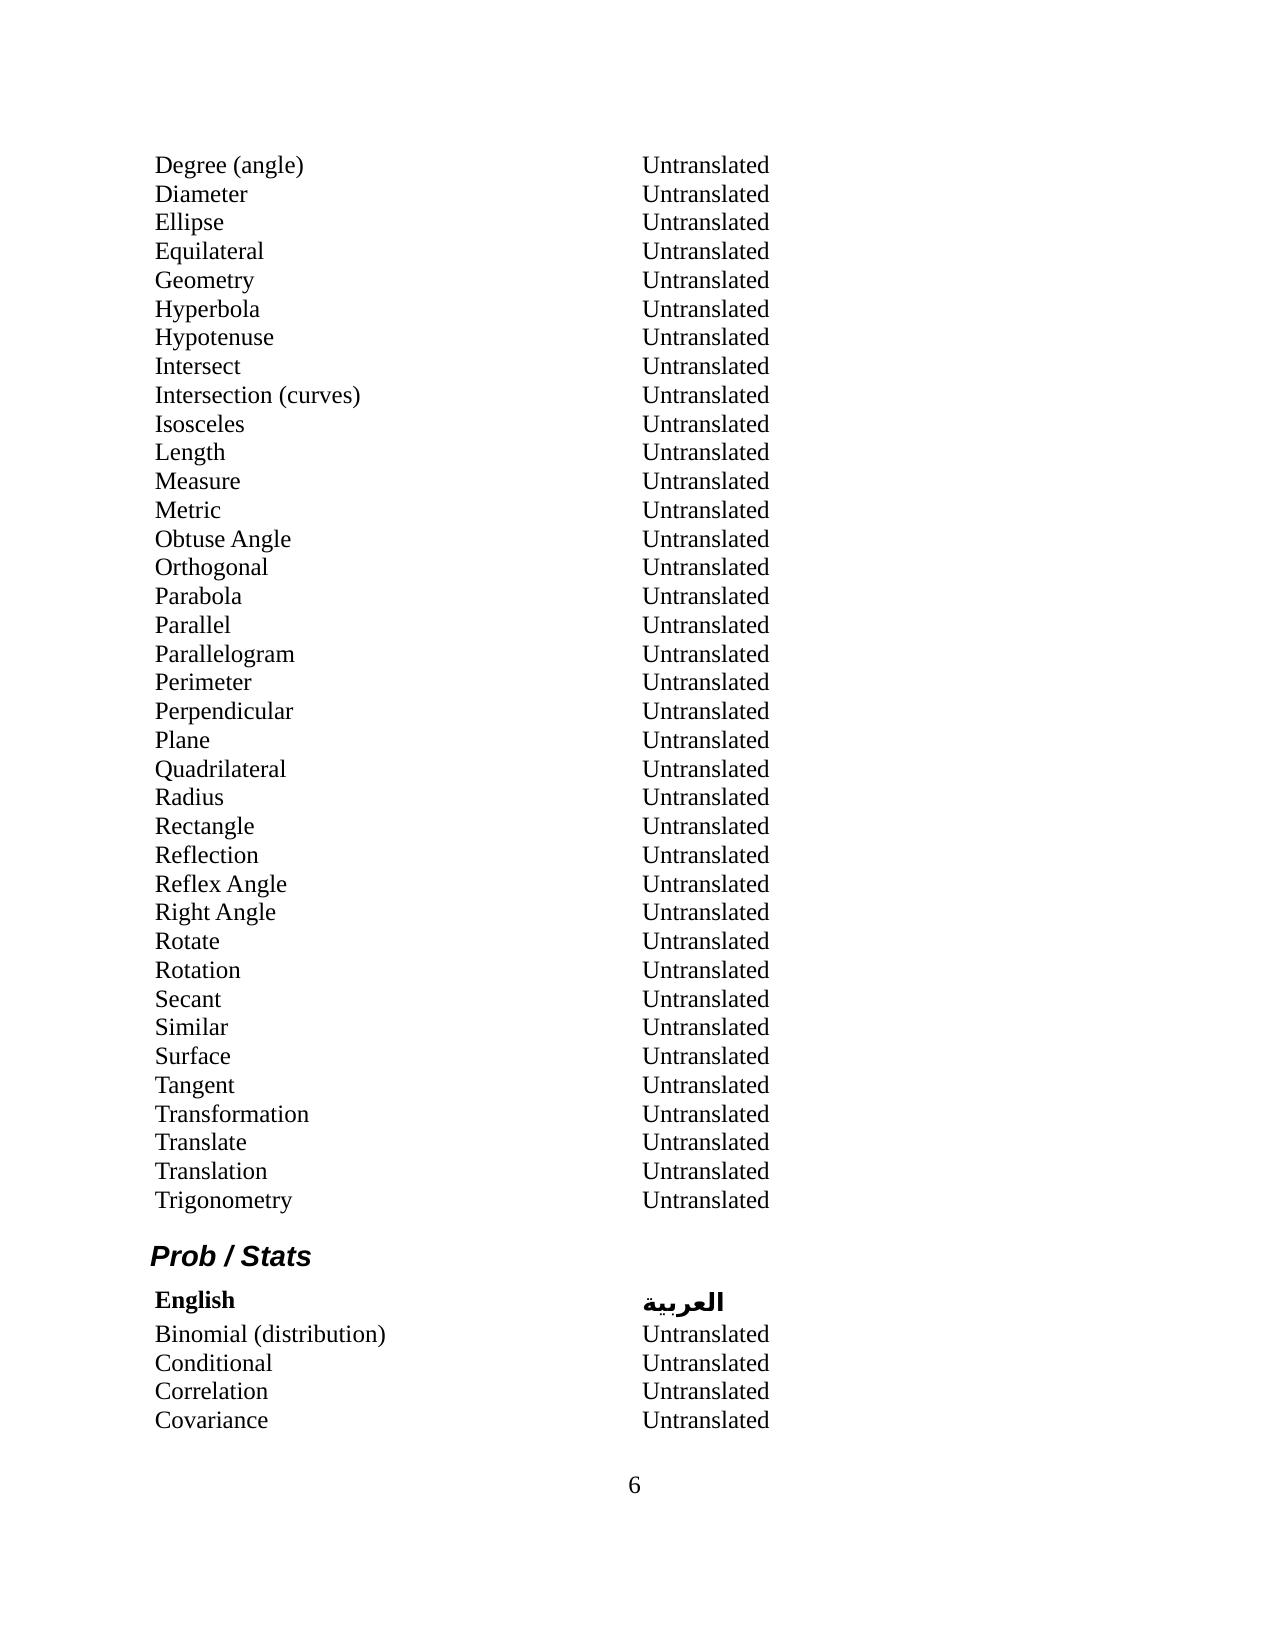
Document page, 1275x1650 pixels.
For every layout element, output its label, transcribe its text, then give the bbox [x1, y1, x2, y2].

table_cell Untranslated [638, 524, 1125, 552]
table_cell Equilateral [150, 236, 637, 265]
table_cell Hyperbola [150, 294, 637, 322]
table_cell Correlation [150, 1376, 637, 1405]
table_cell Untranslated [638, 1013, 1125, 1041]
subtitle Prob / Stats [150, 1239, 1125, 1272]
table_cell Untranslated [638, 179, 1125, 207]
table_cell Secant [150, 984, 637, 1012]
table_cell Untranslated [638, 1405, 1125, 1434]
table_cell Reflex Angle [150, 869, 637, 897]
table_cell Conditional [150, 1348, 637, 1376]
table_cell Untranslated [638, 668, 1125, 696]
table_cell Untranslated [638, 1376, 1125, 1405]
table_cell Untranslated [638, 380, 1125, 409]
table_cell Untranslated [638, 495, 1125, 524]
table_cell Untranslated [638, 438, 1125, 466]
table_cell Orthogonal [150, 553, 637, 581]
table_cell Untranslated [638, 696, 1125, 725]
table_cell Obtuse Angle [150, 524, 637, 552]
table_header English [150, 1285, 637, 1319]
table_cell Trigonometry [150, 1185, 637, 1214]
table_cell Untranslated [638, 898, 1125, 926]
table_cell Metric [150, 495, 637, 524]
table_cell Parabola [150, 581, 637, 610]
table_cell Untranslated [638, 1348, 1125, 1376]
table_cell Hypotenuse [150, 323, 637, 351]
table_cell Untranslated [638, 1156, 1125, 1185]
table_cell Untranslated [638, 1070, 1125, 1099]
table_cell Binomial (distribution) [150, 1319, 637, 1348]
table_cell Untranslated [638, 1041, 1125, 1070]
table_cell Translate [150, 1128, 637, 1156]
table_cell Untranslated [638, 351, 1125, 380]
table_cell Untranslated [638, 1099, 1125, 1127]
table_cell Untranslated [638, 265, 1125, 294]
table_cell Rotation [150, 955, 637, 984]
table_cell Untranslated [638, 926, 1125, 955]
table_header العربية [638, 1285, 1125, 1319]
table_cell Untranslated [638, 553, 1125, 581]
table_cell Similar [150, 1013, 637, 1041]
table_cell Untranslated [638, 294, 1125, 322]
table_cell Rectangle [150, 811, 637, 840]
table_cell Untranslated [638, 811, 1125, 840]
table_cell Untranslated [638, 1319, 1125, 1348]
table_cell Intersection (curves) [150, 380, 637, 409]
table_cell Untranslated [638, 754, 1125, 782]
table_cell Diameter [150, 179, 637, 207]
table_cell Right Angle [150, 898, 637, 926]
table_cell Ellipse [150, 208, 637, 236]
table_cell Untranslated [638, 984, 1125, 1012]
table_cell Untranslated [638, 466, 1125, 495]
table_cell Untranslated [638, 208, 1125, 236]
table_cell Surface [150, 1041, 637, 1070]
table_cell Untranslated [638, 639, 1125, 667]
table_cell Geometry [150, 265, 637, 294]
table_cell Parallel [150, 610, 637, 639]
table_cell Rotate [150, 926, 637, 955]
table_cell Degree (angle) [150, 150, 637, 179]
table_cell Untranslated [638, 1185, 1125, 1214]
table_cell Untranslated [638, 869, 1125, 897]
table_cell Perimeter [150, 668, 637, 696]
table_cell Length [150, 438, 637, 466]
table_cell Untranslated [638, 581, 1125, 610]
table_cell Translation [150, 1156, 637, 1185]
table_cell Untranslated [638, 323, 1125, 351]
table_cell Intersect [150, 351, 637, 380]
table_cell Quadrilateral [150, 754, 637, 782]
table_cell Untranslated [638, 236, 1125, 265]
table_cell Untranslated [638, 409, 1125, 437]
table_cell Untranslated [638, 955, 1125, 984]
table_cell Untranslated [638, 725, 1125, 754]
table_cell Untranslated [638, 610, 1125, 639]
table_cell Untranslated [638, 840, 1125, 869]
table_cell Perpendicular [150, 696, 637, 725]
table_cell Untranslated [638, 783, 1125, 811]
table_cell Untranslated [638, 150, 1125, 179]
table_cell Untranslated [638, 1128, 1125, 1156]
table_cell Measure [150, 466, 637, 495]
table_cell Transformation [150, 1099, 637, 1127]
table_cell Tangent [150, 1070, 637, 1099]
table_cell Plane [150, 725, 637, 754]
table_cell Parallelogram [150, 639, 637, 667]
table_cell Covariance [150, 1405, 637, 1434]
table_cell Radius [150, 783, 637, 811]
table_cell Isosceles [150, 409, 637, 437]
table_cell Reflection [150, 840, 637, 869]
